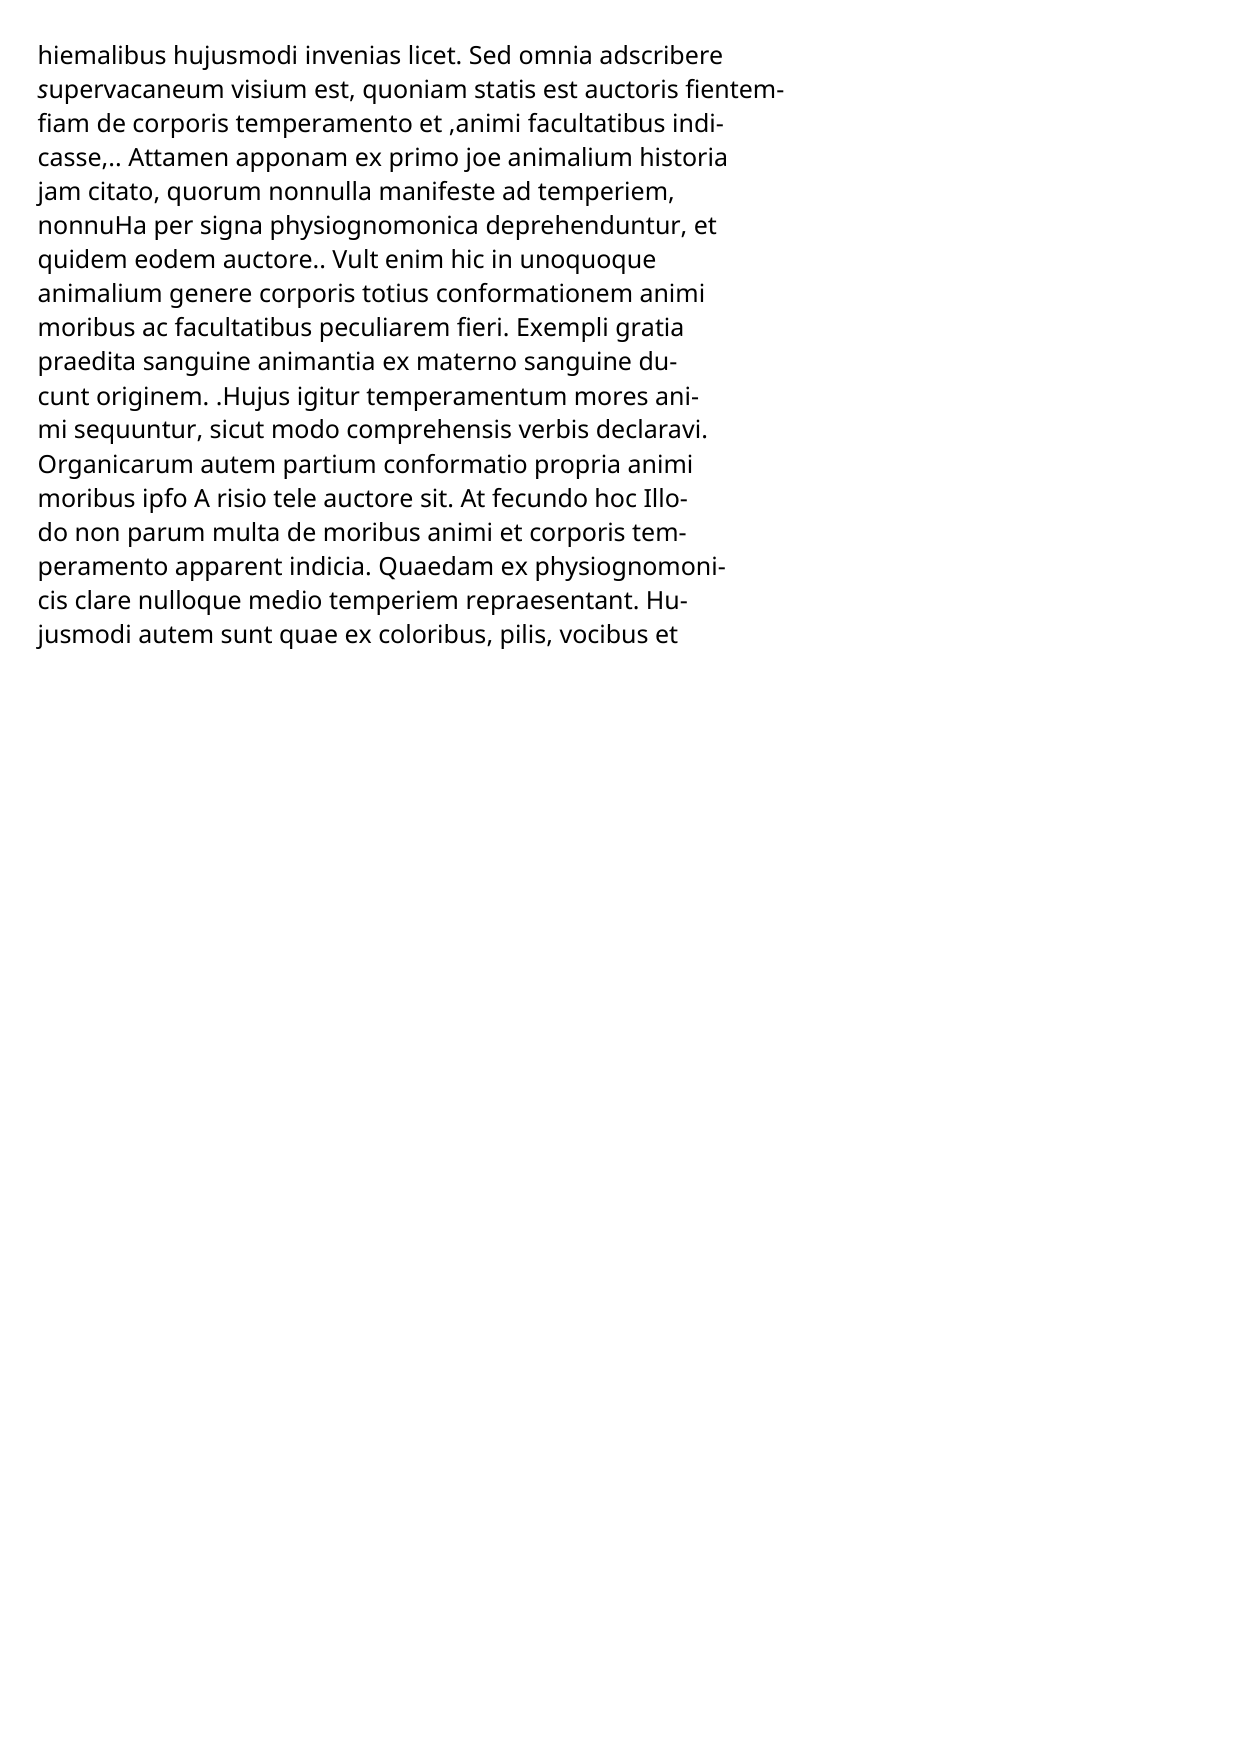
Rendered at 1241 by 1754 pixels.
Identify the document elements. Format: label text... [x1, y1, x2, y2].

text hiemalibus hujusmodi invenias licet. Sed omnia adscribere supervacaneum visium est, quoniam statis est auctoris fientem- fiam de corporis temperamento et ,animi facultatibus indi- casse,.. Attamen apponam ex primo joe animalium historia jam citato, quorum nonnulla manifeste ad temperiem, nonnuHa per signa physiognomonica deprehenduntur, et quidem eodem auctore.. Vult enim hic in unoquoque animalium genere corporis totius conformationem animi moribus ac facultatibus peculiarem fieri. Exempli gratia praedita sanguine animantia ex materno sanguine du- cunt originem. .Hujus igitur temperamentum mores ani- mi sequuntur, sicut modo comprehensis verbis declaravi. Organicarum autem partium conformatio propria animi moribus ipfo A risio tele auctore sit. At fecundo hoc Illo- do non parum multa de moribus animi et corporis tem- peramento apparent indicia. Quaedam ex physiognomoni- cis clare nulloque medio temperiem repraesentant. Hu- jusmodi autem sunt quae ex coloribus, pilis, vocibus et [37, 37, 1203, 651]
